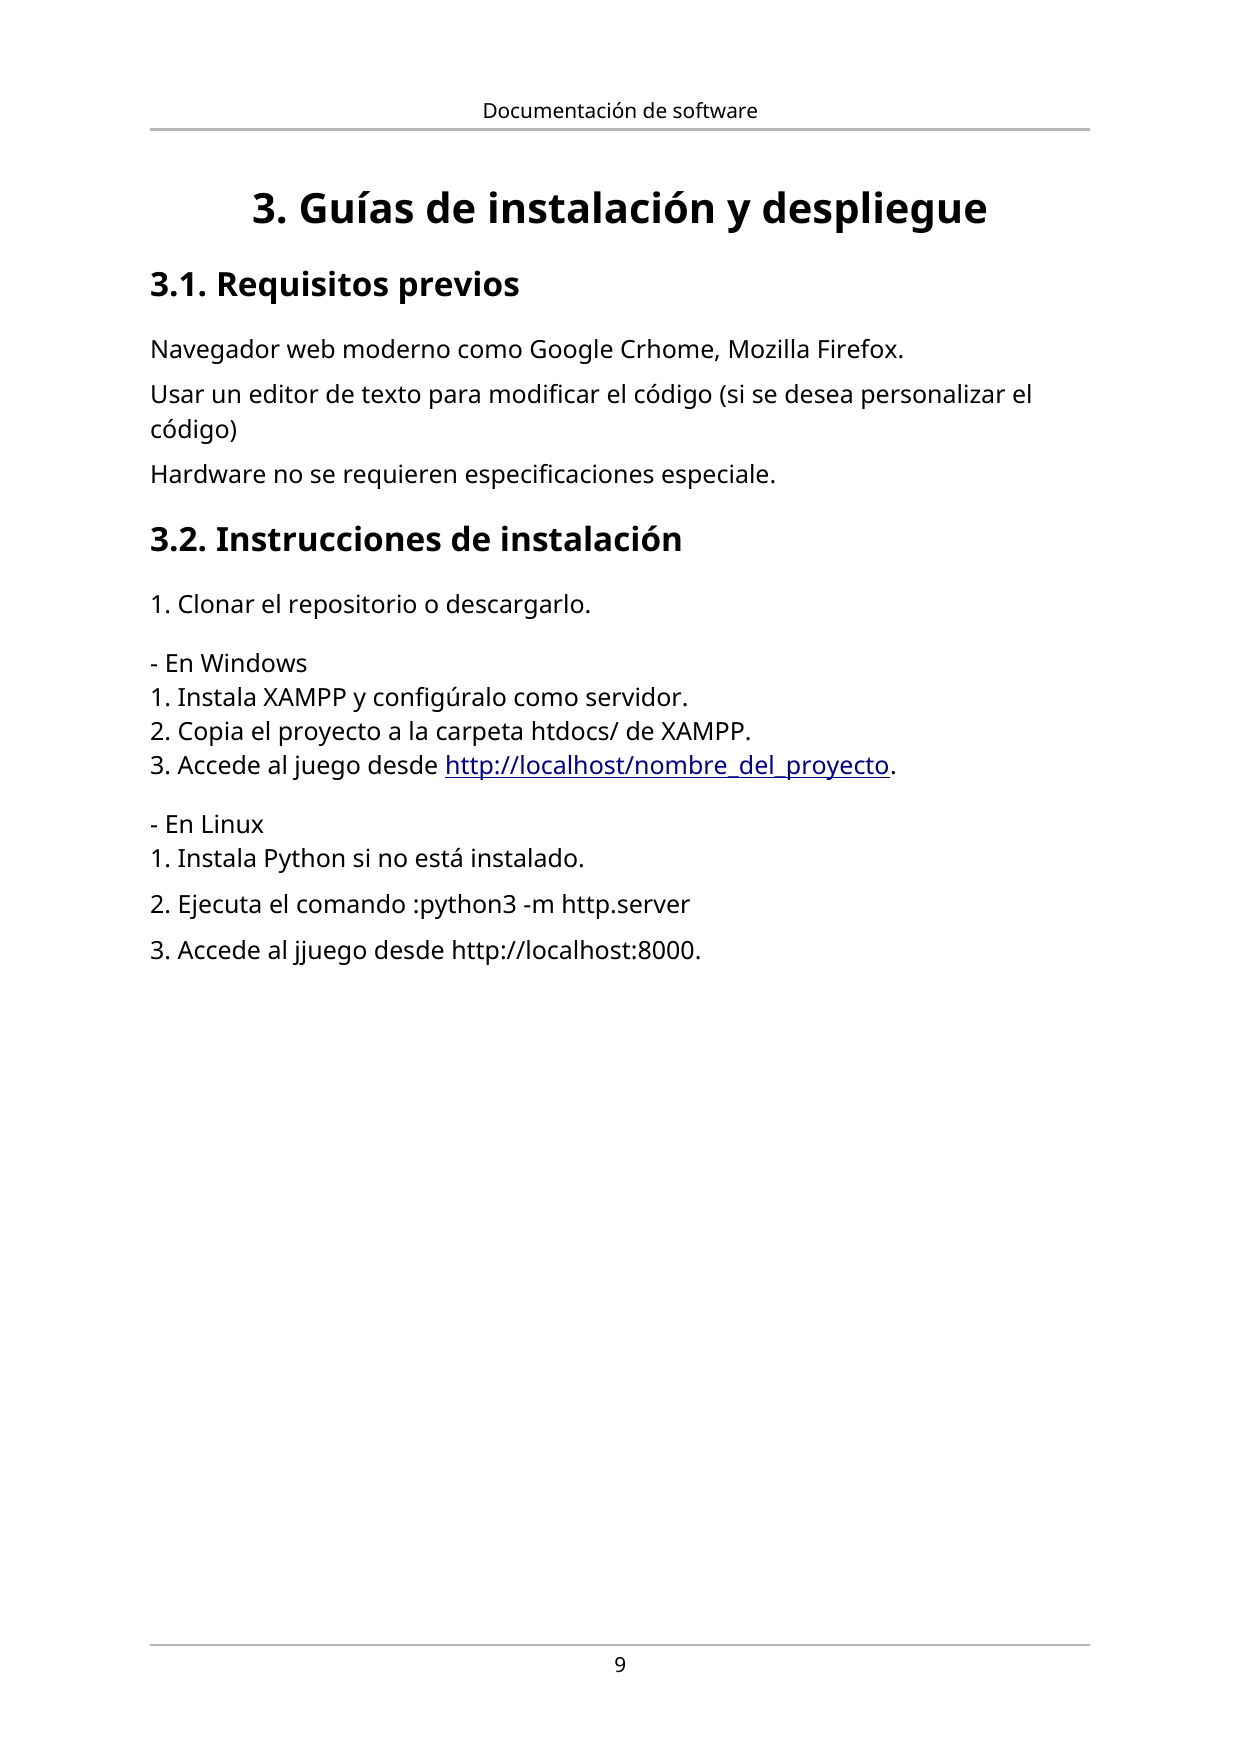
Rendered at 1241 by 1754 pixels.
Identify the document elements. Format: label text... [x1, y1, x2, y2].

text - En Windows 1. Instala XAMPP y configúralo como servidor. 2. Copia el proyecto a la carpeta htdocs/ de XAMPP. 3. Accede al juego desde http://localhost/nombre_del_proyecto. [150, 646, 1090, 782]
text Usar un editor de texto para modificar el código (si se desea personalizar el código) [150, 377, 1090, 445]
text - En Linux 1. Instala Python si no está instalado. [150, 807, 1090, 875]
text Navegador web moderno como Google Crhome, Mozilla Firefox. [150, 331, 1090, 365]
text 2. Ejecuta el comando :python3 -m http.server [150, 887, 1090, 921]
subtitle 3.2. Instrucciones de instalación [150, 516, 1090, 562]
text 3. Accede al jjuego desde http://localhost:8000. [150, 933, 1090, 967]
text Hardware no se requieren especificaciones especiale. [150, 457, 1090, 491]
subtitle 3. Guías de instalación y despliegue [150, 179, 1090, 236]
subtitle 3.1. Requisitos previos [150, 261, 1090, 306]
text 1. Clonar el repositorio o descargarlo. [150, 587, 1090, 621]
